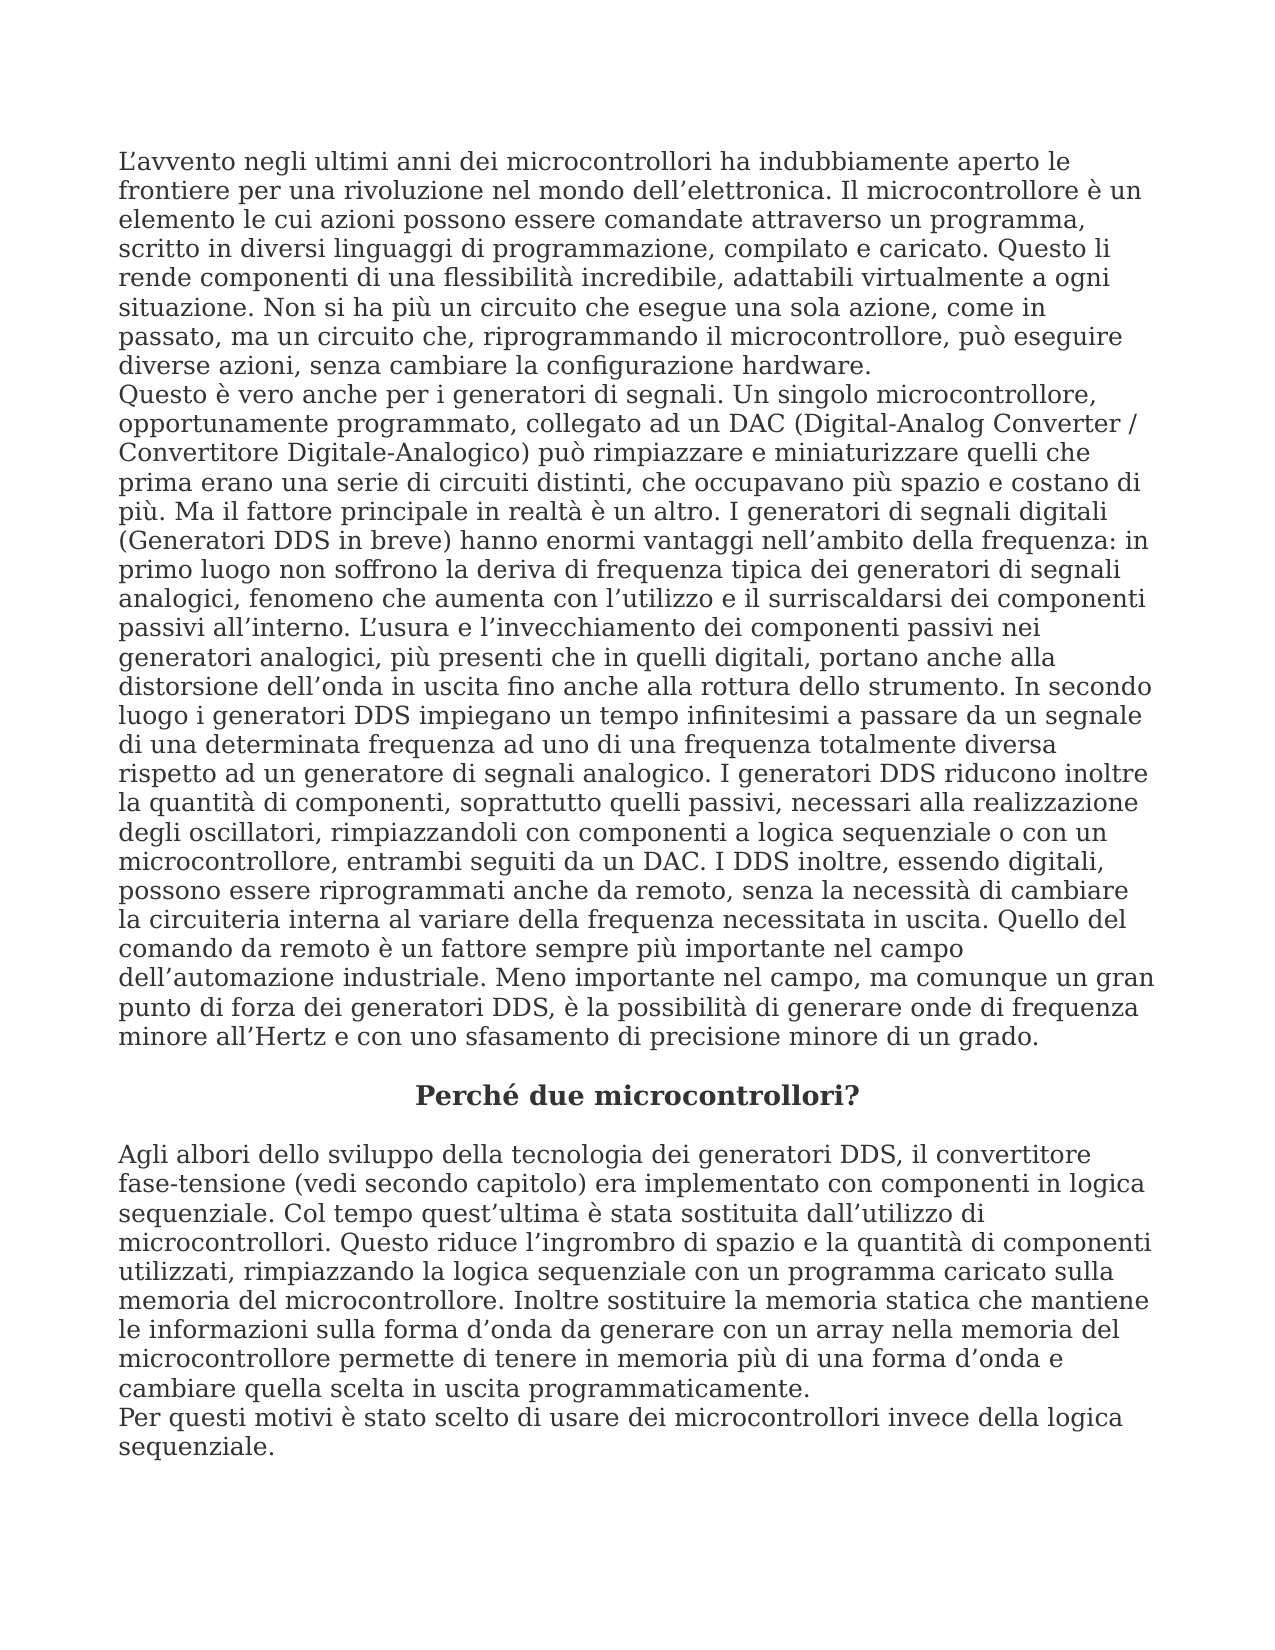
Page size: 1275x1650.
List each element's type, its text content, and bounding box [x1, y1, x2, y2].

text Agli albori dello sviluppo della tecnologia dei generatori DDS, il convertitore fase-tensione (vedi secondo capitolo) era implementato con componenti in logica sequenziale. Col tempo quest’ultima è stata sostituita dall’utilizzo di microcontrollori. Questo riduce l’ingrombro di spazio e la quantità di componenti utilizzati, rimpiazzando la logica sequenziale con un programma caricato sulla memoria del microcontrollore. Inoltre sostituire la memoria statica che mantiene le informazioni sulla forma d’onda da generare con un array nella memoria del microcontrollore permette di tenere in memoria più di una forma d’onda e cambiare quella scelta in uscita programmaticamente. [118, 1140, 1157, 1403]
text Per questi motivi è stato scelto di usare dei microcontrollori invece della logica sequenziale. [118, 1403, 1157, 1461]
text Questo è vero anche per i generatori di segnali. Un singolo microcontrollore, opportunamente programmato, collegato ad un DAC (Digital-Analog Converter / Convertitore Digitale-Analogico) può rimpiazzare e miniaturizzare quelli che prima erano una serie di circuiti distinti, che occupavano più spazio e costano di più. Ma il fattore principale in realtà è un altro. I generatori di segnali digitali (Generatori DDS in breve) hanno enormi vantaggi nell’ambito della frequenza: in primo luogo non soffrono la deriva di frequenza tipica dei generatori di segnali analogici, fenomeno che aumenta con l’utilizzo e il surriscaldarsi dei componenti passivi all’interno. L’usura e l’invecchiamento dei componenti passivi nei generatori analogici, più presenti che in quelli digitali, portano anche alla distorsione dell’onda in uscita fino anche alla rottura dello strumento. In secondo luogo i generatori DDS impiegano un tempo infinitesimi a passare da un segnale di una determinata frequenza ad uno di una frequenza totalmente diversa rispetto ad un generatore di segnali analogico. I generatori DDS riducono inoltre la quantità di componenti, soprattutto quelli passivi, necessari alla realizzazione degli oscillatori, rimpiazzandoli con componenti a logica sequenziale o con un microcontrollore, entrambi seguiti da un DAC. I DDS inoltre, essendo digitali, possono essere riprogrammati anche da remoto, senza la necessità di cambiare la circuiteria interna al variare della frequenza necessitata in uscita. Quello del comando da remoto è un fattore sempre più importante nel campo dell’automazione industriale. Meno importante nel campo, ma comunque un gran punto di forza dei generatori DDS, è la possibilità di generare onde di frequenza minore all’Hertz e con uno sfasamento di precisione minore di un grado. [118, 380, 1157, 1051]
text L’avvento negli ultimi anni dei microcontrollori ha indubbiamente aperto le frontiere per una rivoluzione nel mondo dell’elettronica. Il microcontrollore è un elemento le cui azioni possono essere comandate attraverso un programma, scritto in diversi linguaggi di programmazione, compilato e caricato. Questo li rende componenti di una flessibilità incredibile, adattabili virtualmente a ogni situazione. Non si ha più un circuito che esegue una sola azione, come in passato, ma un circuito che, riprogrammando il microcontrollore, può eseguire diverse azioni, senza cambiare la configurazione hardware. [118, 147, 1157, 380]
text Perché due microcontrollori? [118, 1080, 1157, 1112]
